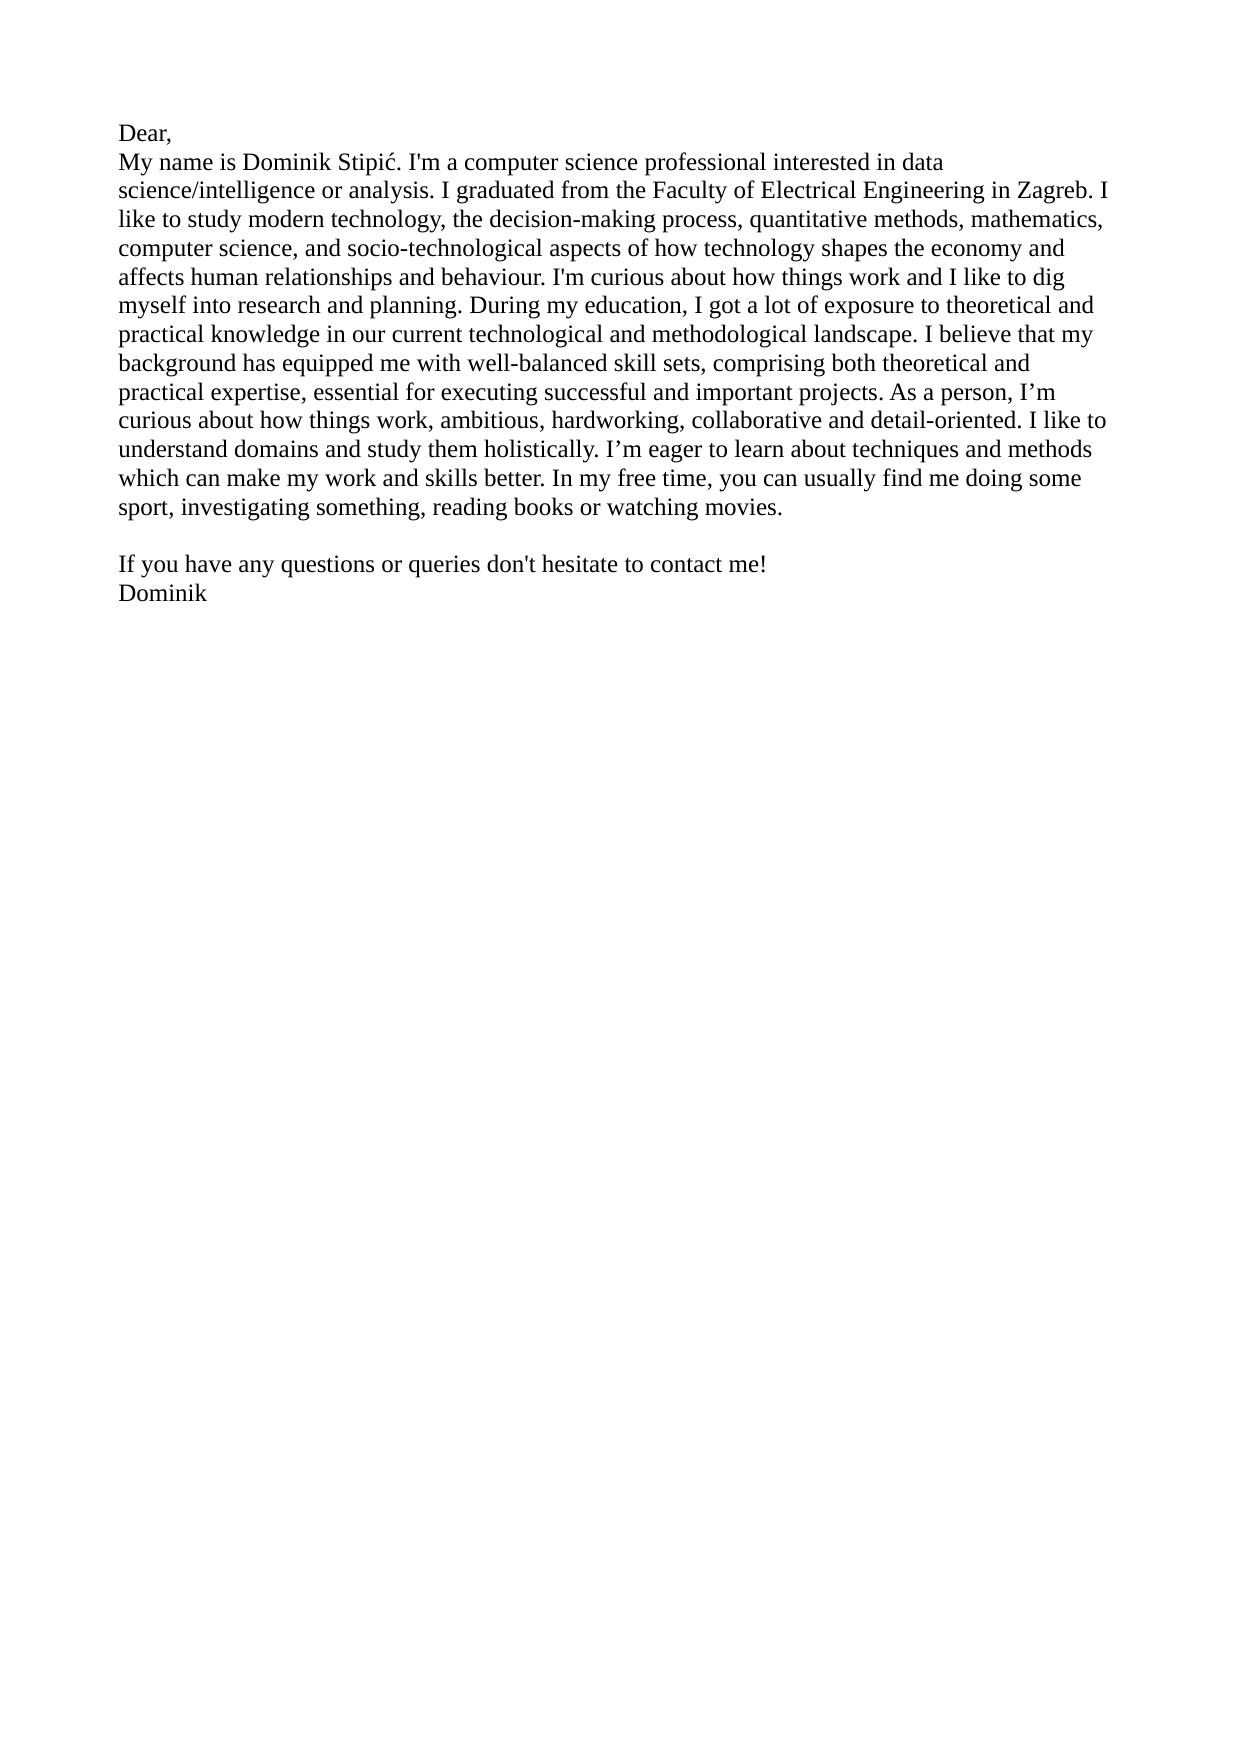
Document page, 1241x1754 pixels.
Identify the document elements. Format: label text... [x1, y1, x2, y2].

text My name is Dominik Stipić. I'm a computer science professional interested in data science/intelligence or analysis. I graduated from the Faculty of Electrical Engineering in Zagreb. I like to study modern technology, the decision-making process, quantitative methods, mathematics, computer science, and socio-technological aspects of how technology shapes the economy and affects human relationships and behaviour. I'm curious about how things work and I like to dig myself into research and planning. During my education, I got a lot of exposure to theoretical and practical knowledge in our current technological and methodological landscape. I believe that my background has equipped me with well-balanced skill sets, comprising both theoretical and practical expertise, essential for executing successful and important projects. As a person, I’m curious about how things work, ambitious, hardworking, collaborative and detail-oriented. I like to understand domains and study them holistically. I’m eager to learn about techniques and methods which can make my work and skills better. In my free time, you can usually find me doing some sport, investigating something, reading books or watching movies. [118, 147, 1122, 521]
text Dear, [118, 118, 1122, 147]
text If you have any questions or queries don't hesitate to contact me! [118, 549, 1122, 578]
text Dominik [118, 578, 1122, 607]
